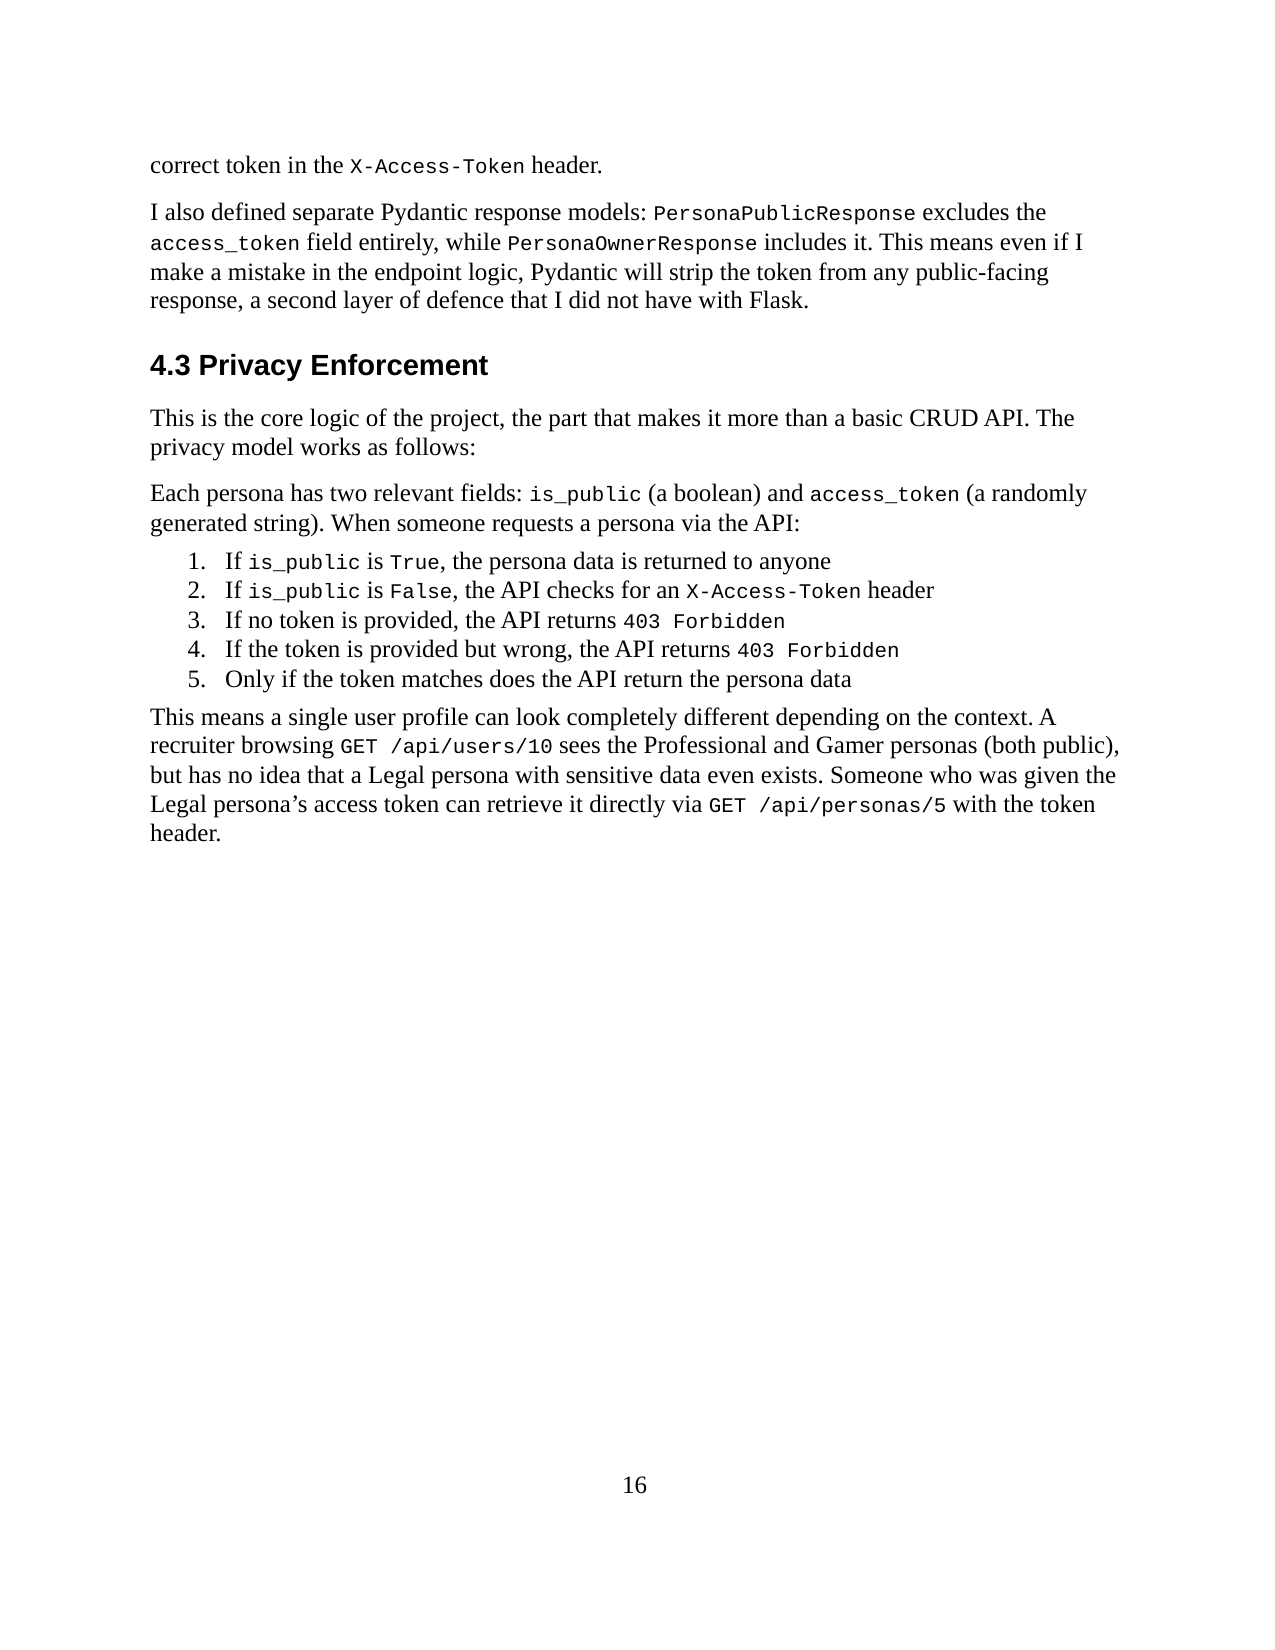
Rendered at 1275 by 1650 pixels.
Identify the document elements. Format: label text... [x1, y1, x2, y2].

list If the token is provided but wrong, the API returns 403 Forbidden [187, 634, 1125, 664]
text correct token in the X-Access-Token header. [150, 150, 1125, 179]
list Only if the token matches does the API return the persona data [187, 664, 1125, 693]
text This means a single user profile can look completely different depending on the context. A recruiter browsing GET /api/users/10 sees the Professional and Gamer personas (both public), but has no idea that a Legal persona with sensitive data even exists. Someone who was given the Legal persona’s access token can retrieve it directly via GET /api/personas/5 with the token header. [150, 702, 1125, 847]
text Each persona has two relevant fields: is_public (a boolean) and access_token (a randomly generated string). When someone requests a persona via the API: [150, 478, 1125, 537]
list If is_public is True, the persona data is returned to anyone [187, 546, 1125, 575]
list If is_public is False, the API checks for an X-Access-Token header [187, 575, 1125, 605]
subtitle 4.3 Privacy Enforcement [150, 348, 1125, 382]
list If no token is provided, the API returns 403 Forbidden [187, 605, 1125, 634]
text I also defined separate Pydantic response models: PersonaPublicResponse excludes the access_token field entirely, while PersonaOwnerResponse includes it. This means even if I make a mistake in the endpoint logic, Pydantic will strip the token from any public-facing response, a second layer of defence that I did not have with Flask. [150, 197, 1125, 314]
text This is the core logic of the project, the part that makes it more than a basic CRUD API. The privacy model works as follows: [150, 403, 1125, 461]
